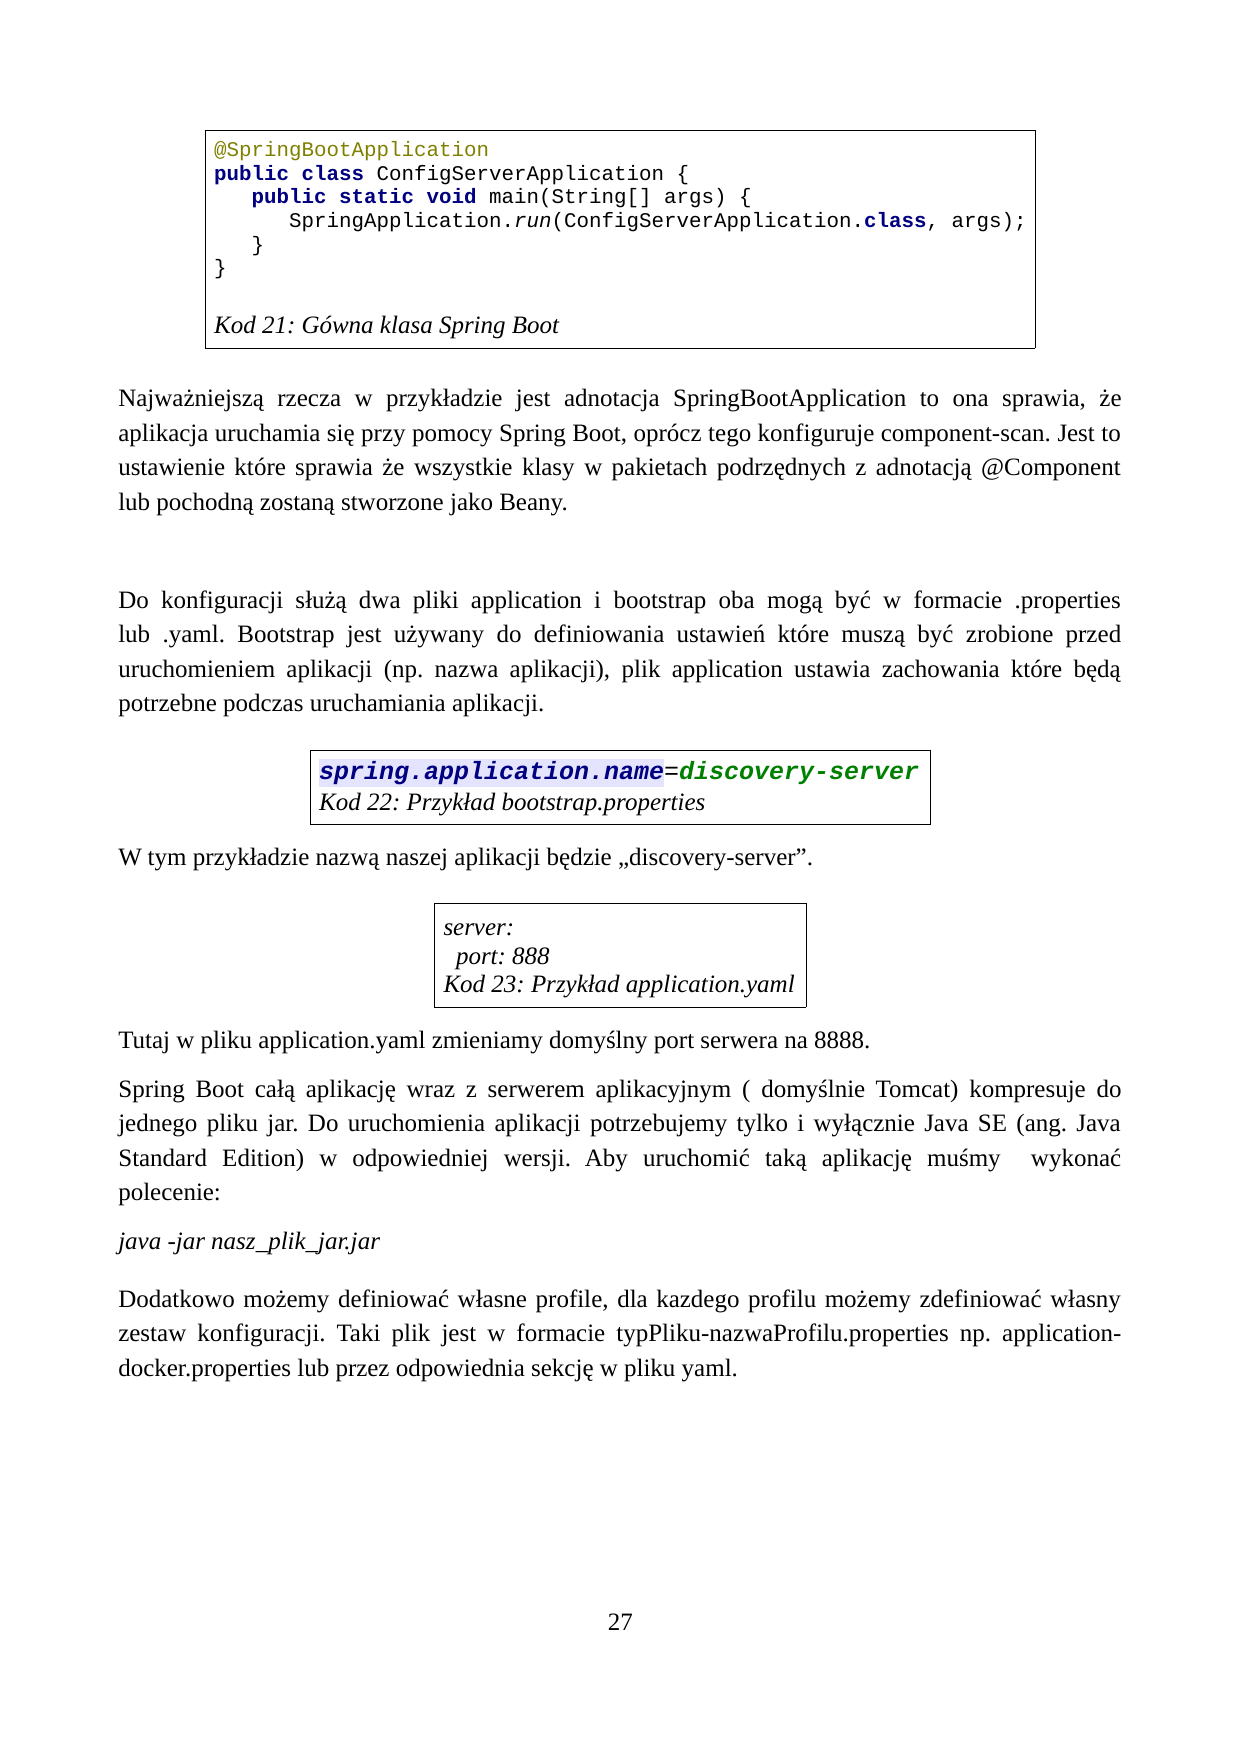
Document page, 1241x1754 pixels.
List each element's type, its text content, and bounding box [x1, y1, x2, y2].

text Kod 21: Gówna klasa Spring Boot [214, 310, 1026, 339]
text port: 888 [443, 941, 797, 969]
text @SpringBootApplication [214, 139, 1026, 163]
text public static void main(String[] args) { [214, 186, 1026, 210]
text Do konfiguracji służą dwa pliki application i bootstrap oba mogą być w formacie .properties lub .yaml. Bootstrap jest używany do definiowania ustawień które muszą być zrobione przed uruchomieniem aplikacji (np. nazwa aplikacji), plik application ustawia zachowania które będą potrzebne podczas uruchamiania aplikacji. [118, 585, 1122, 717]
text } [214, 257, 1026, 281]
text Kod 23: Przykład application.yaml [443, 969, 797, 998]
text Tutaj w pliku application.yaml zmieniamy domyślny port serwera na 8888. [118, 891, 1122, 1053]
text Spring Boot całą aplikację wraz z serwerem aplikacyjnym ( domyślnie Tomcat) kompresuje do jednego pliku jar. Do uruchomienia aplikacji potrzebujemy tylko i wyłącznie Java SE (ang. Java Standard Edition) w odpowiedniej wersji. Aby uruchomić taką aplikację muśmy wykonać polecenie: [118, 1074, 1122, 1206]
text java -jar nasz_plik_jar.jar [118, 1226, 1122, 1255]
text public class ConfigServerApplication { [214, 163, 1026, 186]
text Dodatkowo możemy definiować własne profile, dla kazdego profilu możemy zdefiniować własny zestaw konfiguracji. Taki plik jest w formacie typPliku-nazwaProfilu.properties np. application-docker.properties lub przez odpowiednia sekcję w pliku yaml. [118, 1284, 1122, 1382]
text Kod 22: Przykład bootstrap.properties [319, 787, 921, 816]
text SpringApplication.run(ConfigServerApplication.class, args); [214, 210, 1026, 233]
text spring.application.name=discovery-server [319, 758, 921, 787]
text } [214, 233, 1026, 257]
text Najważniejszą rzecza w przykładzie jest adnotacja SpringBootApplication to ona sprawia, że aplikacja uruchamia się przy pomocy Spring Boot, oprócz tego konfiguruje component-scan. Jest to ustawienie które sprawia że wszystkie klasy w pakietach podrzędnych z adnotacją @Component lub pochodną zostaną stworzone jako Beany. [118, 383, 1122, 516]
text server: [443, 912, 797, 941]
text W tym przykładzie nazwą naszej aplikacji będzie „discovery-server”. [118, 738, 1122, 871]
